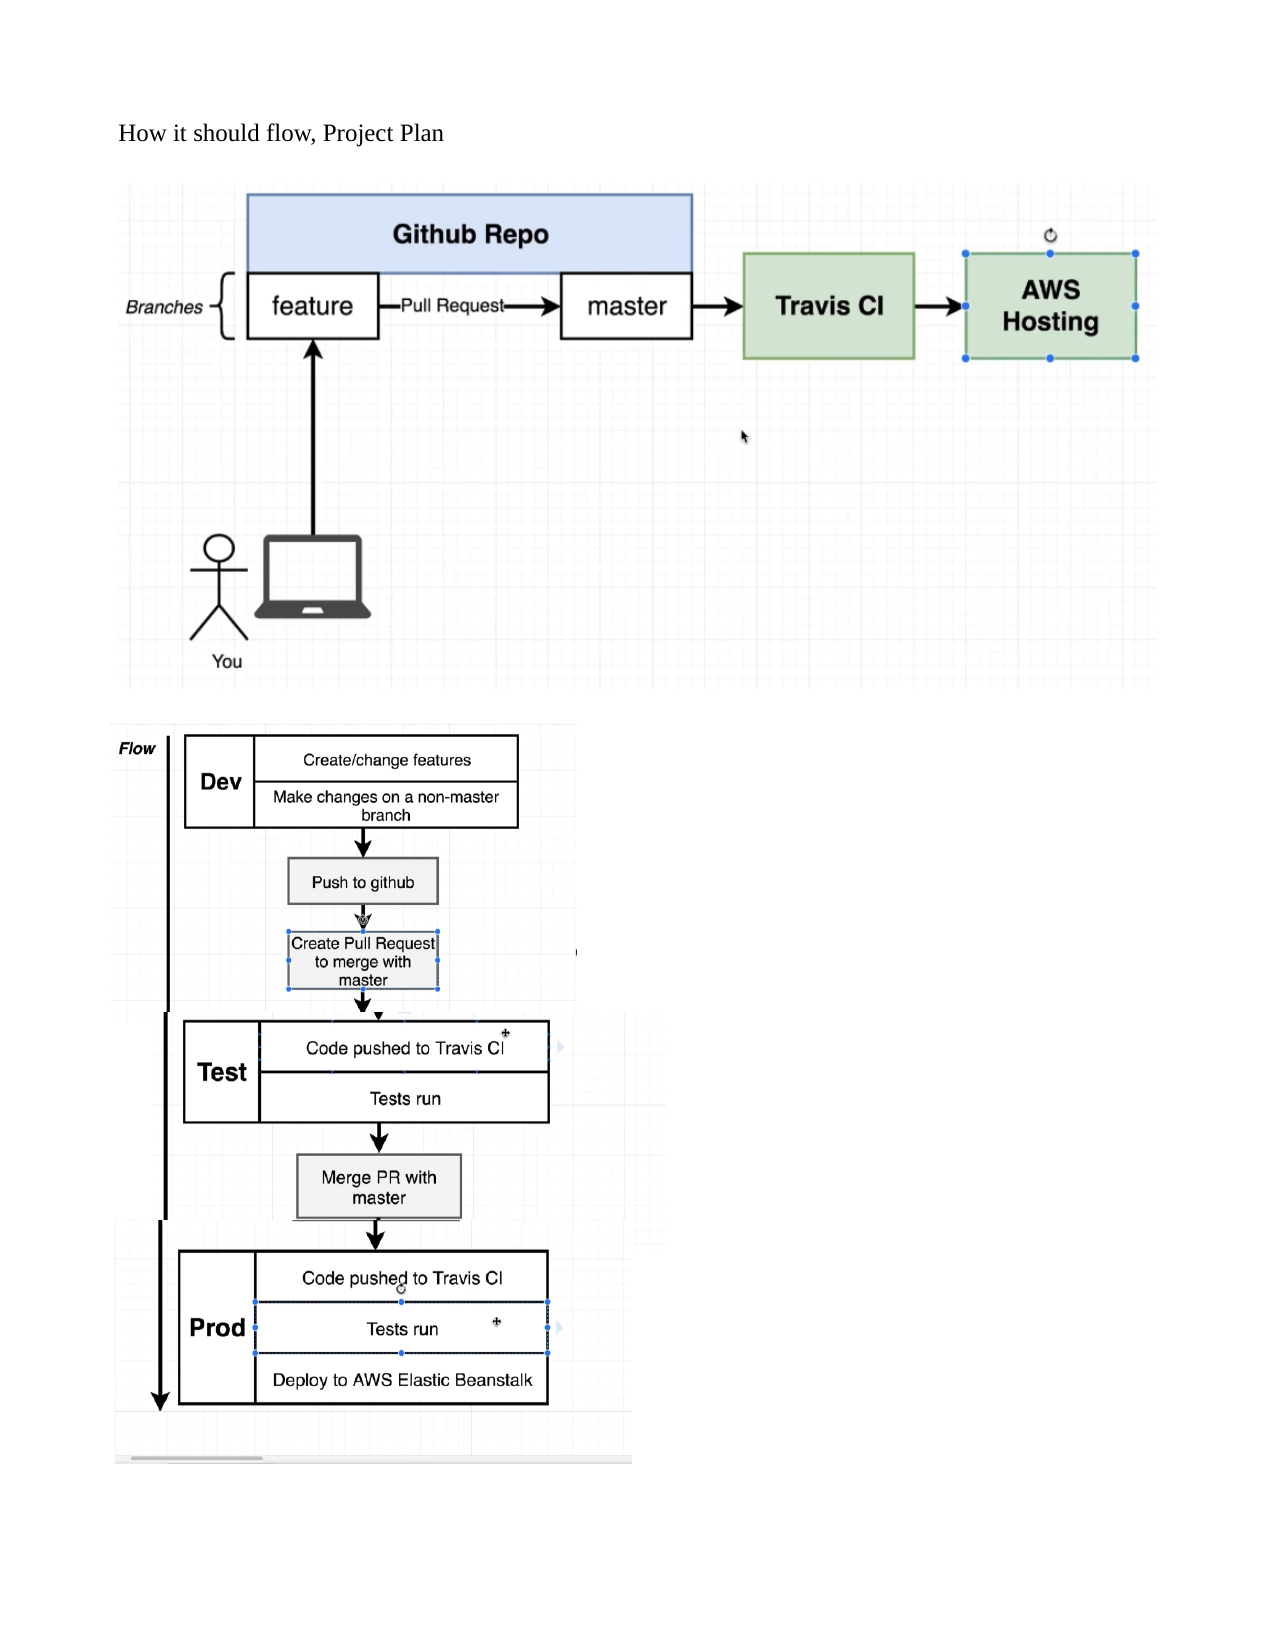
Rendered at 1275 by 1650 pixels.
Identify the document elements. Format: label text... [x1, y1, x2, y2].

text How it should flow, Project Plan [118, 118, 1157, 147]
picture [109, 723, 666, 1464]
picture [118, 183, 1157, 689]
